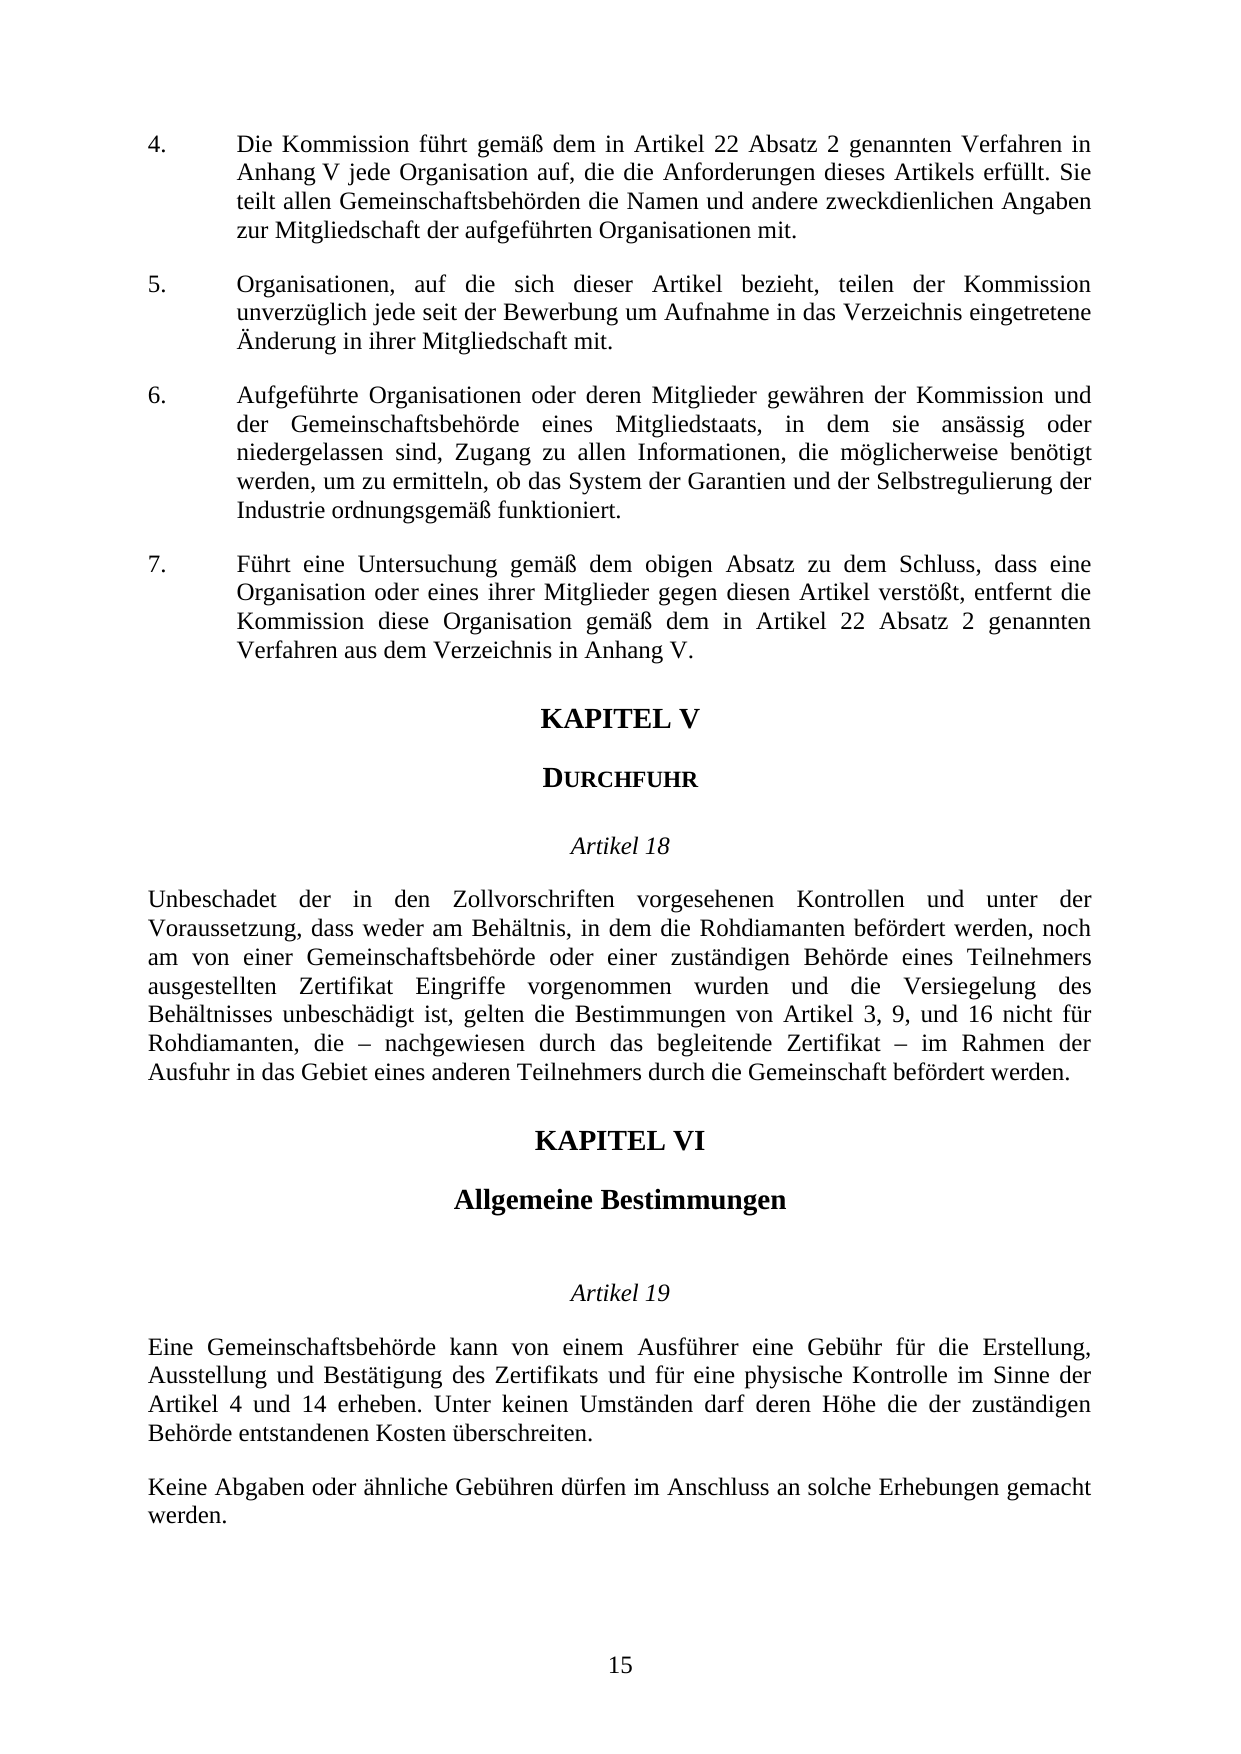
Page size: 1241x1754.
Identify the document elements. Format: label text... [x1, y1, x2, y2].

text 6. Aufgeführte Organisationen oder deren Mitglieder gewähren der Kommission und der Gemeinschaftsbehörde eines Mitgliedstaats, in dem sie ansässig oder niedergelassen sind, Zugang zu allen Informationen, die möglicherweise benötigt werden, um zu ermitteln, ob das System der Garantien und der Selbstregulierung der Industrie ordnungsgemäß funktioniert. [148, 380, 1092, 524]
text 7. Führt eine Untersuchung gemäß dem obigen Absatz zu dem Schluss, dass eine Organisation oder eines ihrer Mitglieder gegen diesen Artikel verstößt, entfernt die Kommission diese Organisation gemäß dem in Artikel 22 Absatz 2 genannten Verfahren aus dem Verzeichnis in Anhang V. [148, 549, 1092, 664]
title KAPITEL VI [148, 1123, 1092, 1157]
title Durchfuhr [148, 760, 1092, 793]
text Keine Abgaben oder ähnliche Gebühren dürfen im Anschluss an solche Erhebungen gemacht werden. [148, 1472, 1092, 1529]
text 4. Die Kommission führt gemäß dem in Artikel 22 Absatz 2 genannten Verfahren in Anhang V jede Organisation auf, die die Anforderungen dieses Artikels erfüllt. Sie teilt allen Gemeinschaftsbehörden die Namen und andere zweckdienlichen Angaben zur Mitgliedschaft der aufgeführten Organisationen mit. [148, 129, 1092, 244]
text Unbeschadet der in den Zollvorschriften vorgesehenen Kontrollen und unter der Voraussetzung, dass weder am Behältnis, in dem die Rohdiamanten befördert werden, noch am von einer Gemeinschaftsbehörde oder einer zuständigen Behörde eines Teilnehmers ausgestellten Zertifikat Eingriffe vorgenommen wurden und die Versiegelung des Behältnisses unbeschädigt ist, gelten die Bestimmungen von Artikel 3, 9, und 16 nicht für Rohdiamanten, die – nachgewiesen durch das begleitende Zertifikat – im Rahmen der Ausfuhr in das Gebiet eines anderen Teilnehmers durch die Gemeinschaft befördert werden. [148, 884, 1092, 1086]
text Artikel 18 [148, 831, 1092, 859]
text Eine Gemeinschaftsbehörde kann von einem Ausführer eine Gebühr für die Erstellung, Ausstellung und Bestätigung des Zertifikats und für eine physische Kontrolle im Sinne der Artikel 4 und 14 erheben. Unter keinen Umständen darf deren Höhe die der zuständigen Behörde entstandenen Kosten überschreiten. [148, 1332, 1092, 1447]
title Allgemeine Bestimmungen [148, 1182, 1092, 1215]
text Artikel 19 [148, 1278, 1092, 1307]
title KAPITEL V [148, 701, 1092, 735]
text 5. Organisationen, auf die sich dieser Artikel bezieht, teilen der Kommission unverzüglich jede seit der Bewerbung um Aufnahme in das Verzeichnis eingetretene Änderung in ihrer Mitgliedschaft mit. [148, 269, 1092, 355]
